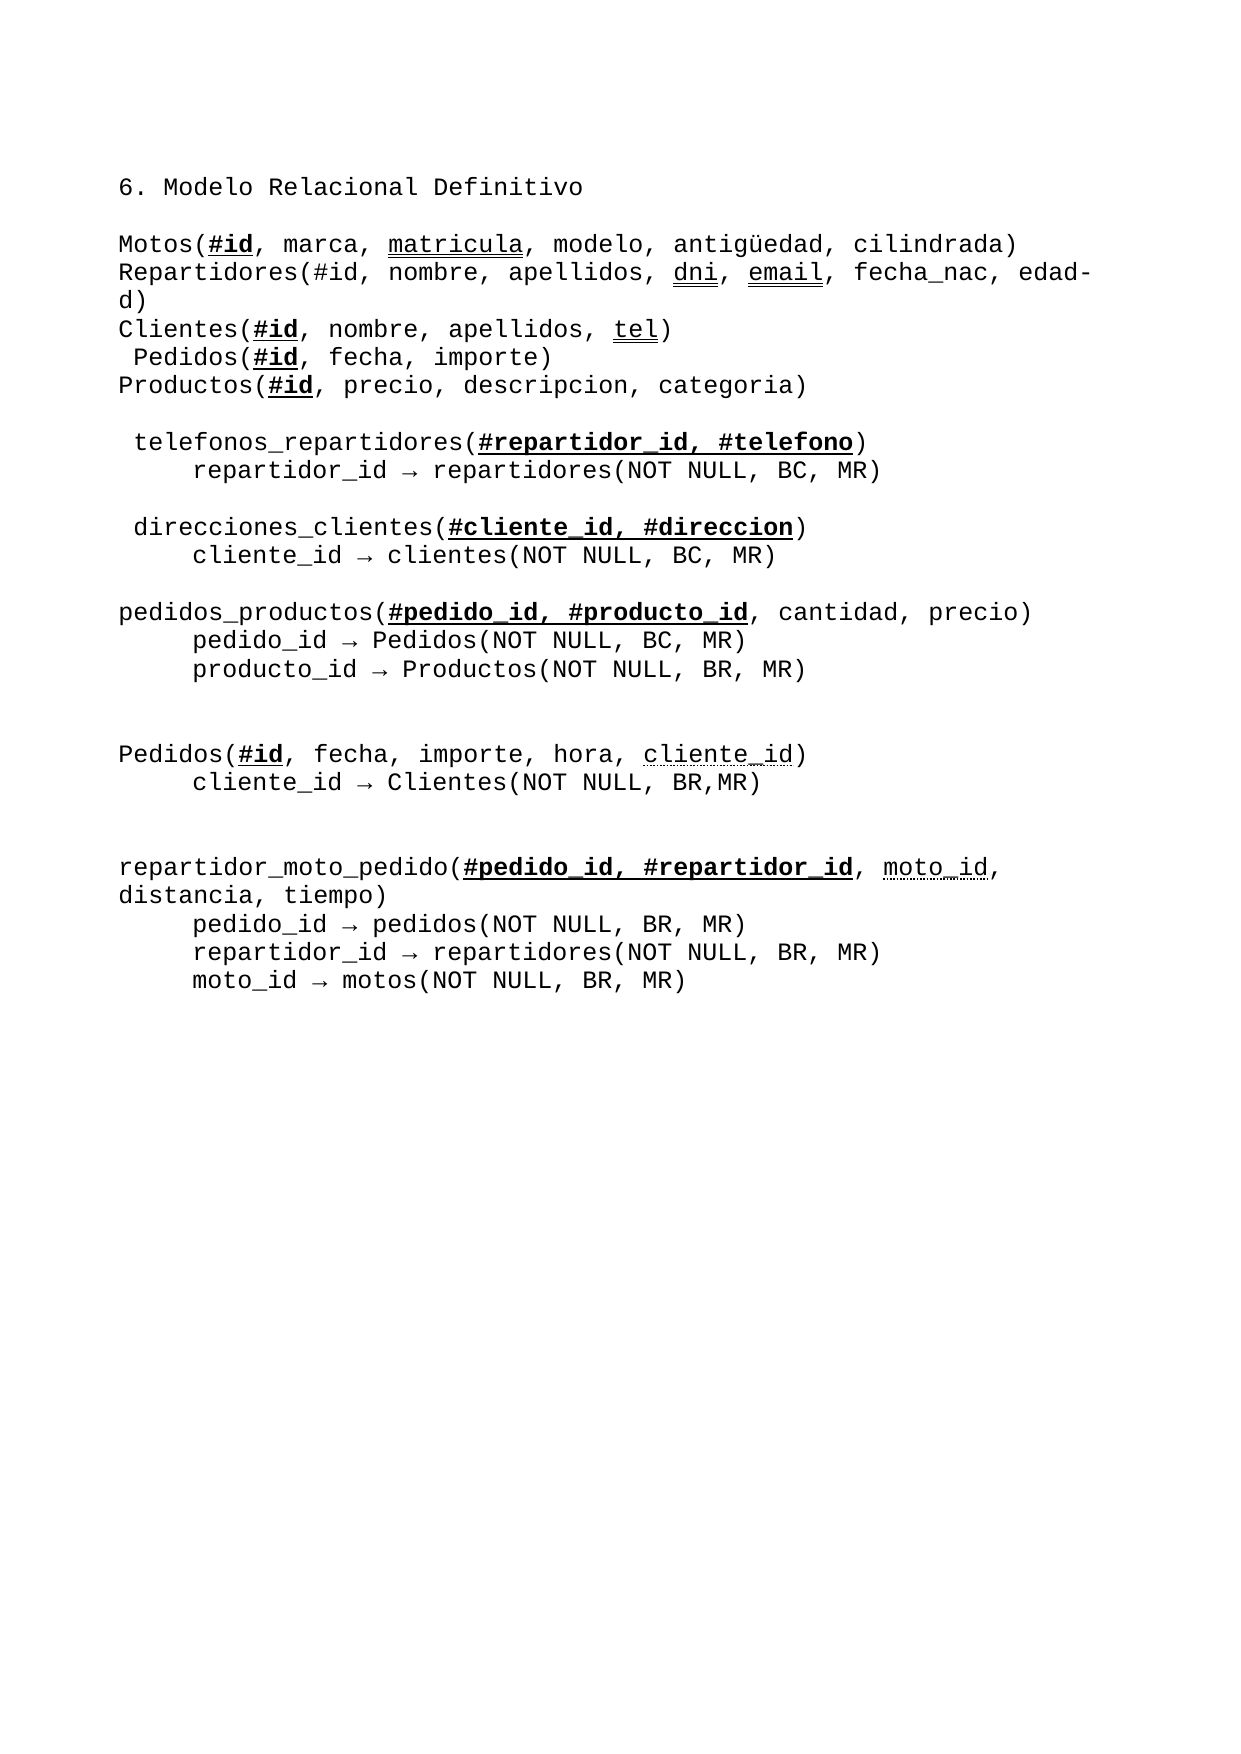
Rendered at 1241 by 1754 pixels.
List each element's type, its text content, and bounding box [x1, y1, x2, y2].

text pedido_id → pedidos(NOT NULL, BR, MR) [118, 911, 1122, 940]
text cliente_id → clientes(NOT NULL, BC, MR) [118, 543, 1122, 571]
text moto_id → motos(NOT NULL, BR, MR) [118, 968, 1122, 996]
text Motos(#id, marca, matricula, modelo, antigüedad, cilindrada) [118, 231, 1122, 260]
text pedidos_productos(#pedido_id, #producto_id, cantidad, precio) pedido_id → Pedidos(NOT NULL, BC, MR) [118, 600, 1122, 656]
text direcciones_clientes(#cliente_id, #direccion) [118, 515, 1122, 543]
text telefonos_repartidores(#repartidor_id, #telefono) [118, 430, 1122, 458]
text cliente_id → Clientes(NOT NULL, BR,MR) [118, 770, 1122, 798]
text 6. Modelo Relacional Definitivo [118, 175, 1122, 203]
text Pedidos(#id, fecha, importe) [118, 345, 1122, 373]
text Productos(#id, precio, descripcion, categoria) [118, 373, 1122, 401]
text repartidor_moto_pedido(#pedido_id, #repartidor_id, moto_id, distancia, tiempo) [118, 855, 1122, 911]
text Repartidores(#id, nombre, apellidos, dni, email, fecha_nac, edad-d) [118, 260, 1122, 316]
text Clientes(#id, nombre, apellidos, tel) [118, 316, 1122, 345]
text repartidor_id → repartidores(NOT NULL, BR, MR) [118, 940, 1122, 968]
text repartidor_id → repartidores(NOT NULL, BC, MR) [118, 458, 1122, 486]
text Pedidos(#id, fecha, importe, hora, cliente_id) [118, 741, 1122, 770]
text producto_id → Productos(NOT NULL, BR, MR) [118, 656, 1122, 685]
